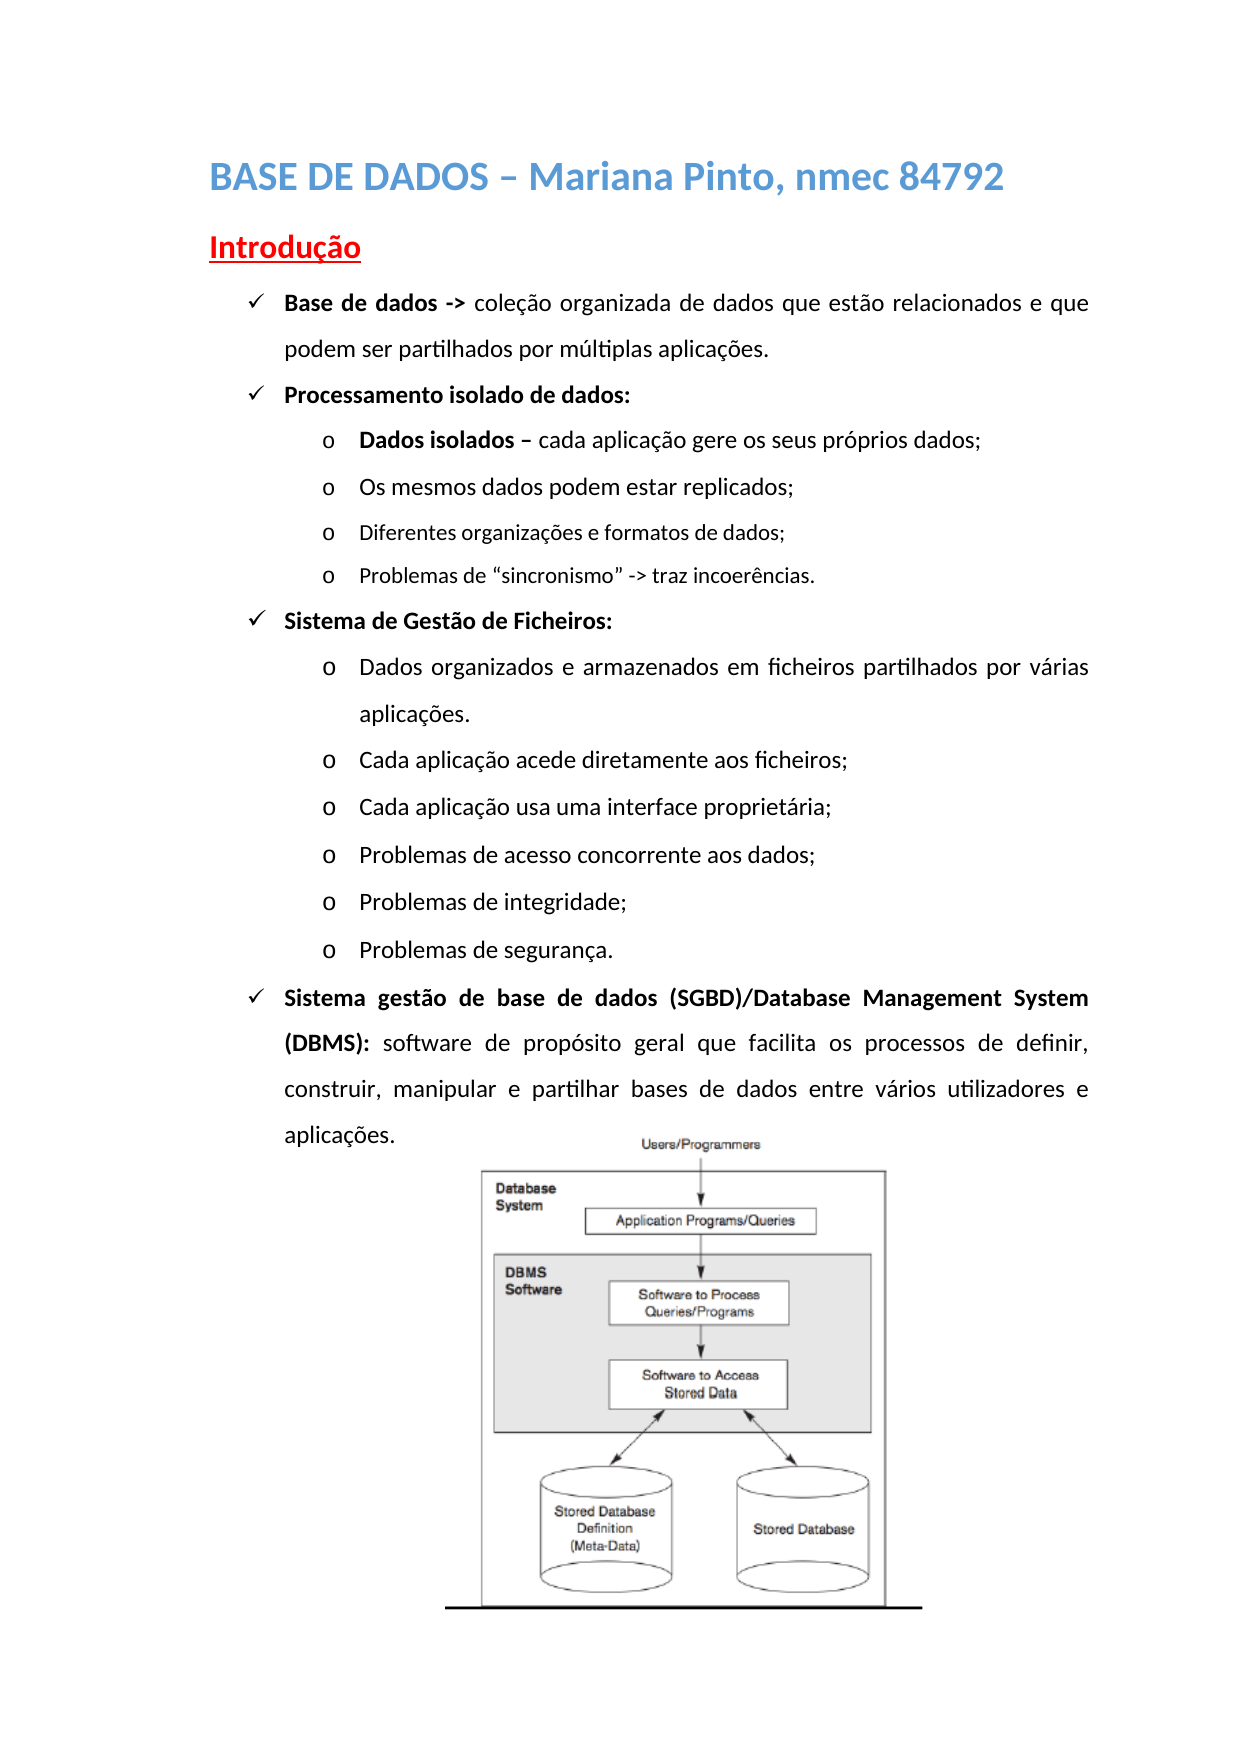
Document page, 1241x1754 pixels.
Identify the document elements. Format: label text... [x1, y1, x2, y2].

list Cada aplicação usa uma interface proprietária; [322, 791, 1090, 823]
list Diferentes organizações e formatos de dados; [322, 518, 1090, 547]
list Sistema de Gestão de Ficheiros: [247, 605, 1090, 636]
list Problemas de acesso concorrente aos dados; [322, 839, 1090, 871]
list Problemas de integridade; [322, 887, 1090, 918]
list Dados isolados – cada aplicação gere os seus próprios dados; [322, 424, 1090, 456]
text Introdução [150, 226, 1090, 267]
list Sistema gestão de base de dados (SGBD)/Database Management System (DBMS): software de propósito geral que facilita os processos de definir, construir, manipular e partilhar bases de dados entre vários utilizadores e aplicações. [247, 982, 1090, 1149]
list Problemas de segurança. [322, 934, 1090, 966]
list Dados organizados e armazenados em ficheiros partilhados por várias aplicações. [322, 651, 1090, 728]
text BASE DE DADOS – Mariana Pinto, nmec 84792 [150, 150, 1090, 201]
list Processamento isolado de dados: [247, 379, 1090, 409]
list Base de dados -> coleção organizada de dados que estão relacionados e que podem ser partilhados por múltiplas aplicações. [247, 287, 1090, 363]
list Os mesmos dados podem estar replicados; [322, 471, 1090, 502]
list Problemas de “sincronismo” -> traz incoerências. [322, 562, 1090, 591]
list Cada aplicação acede diretamente aos ficheiros; [322, 744, 1090, 776]
